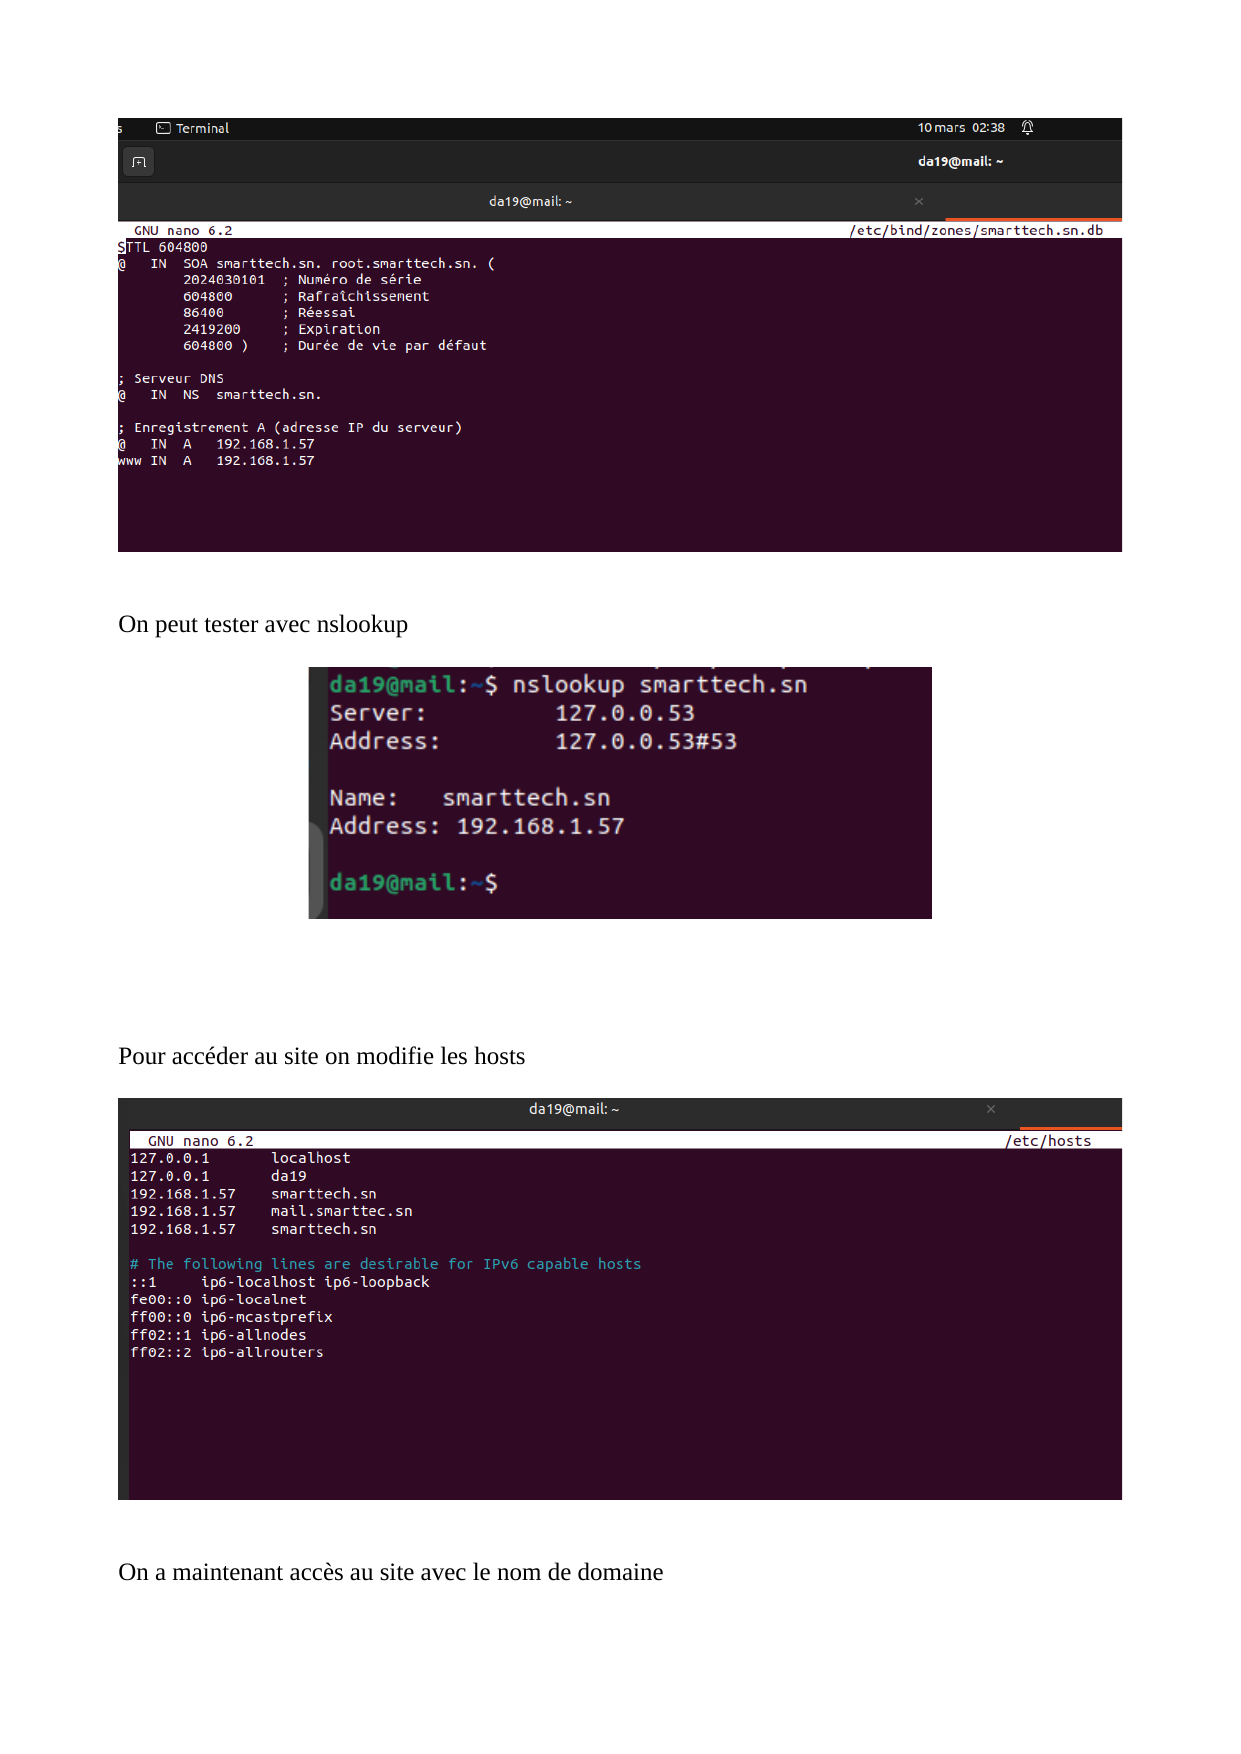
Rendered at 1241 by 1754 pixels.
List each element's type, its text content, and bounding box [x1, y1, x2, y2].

text On a maintenant accès au site avec le nom de domaine [118, 1557, 1122, 1586]
picture [308, 667, 932, 919]
picture [118, 1098, 1123, 1500]
text Pour accéder au site on modifie les hosts [118, 1041, 1122, 1069]
picture [118, 118, 1123, 552]
text On peut tester avec nslookup [118, 609, 1122, 638]
